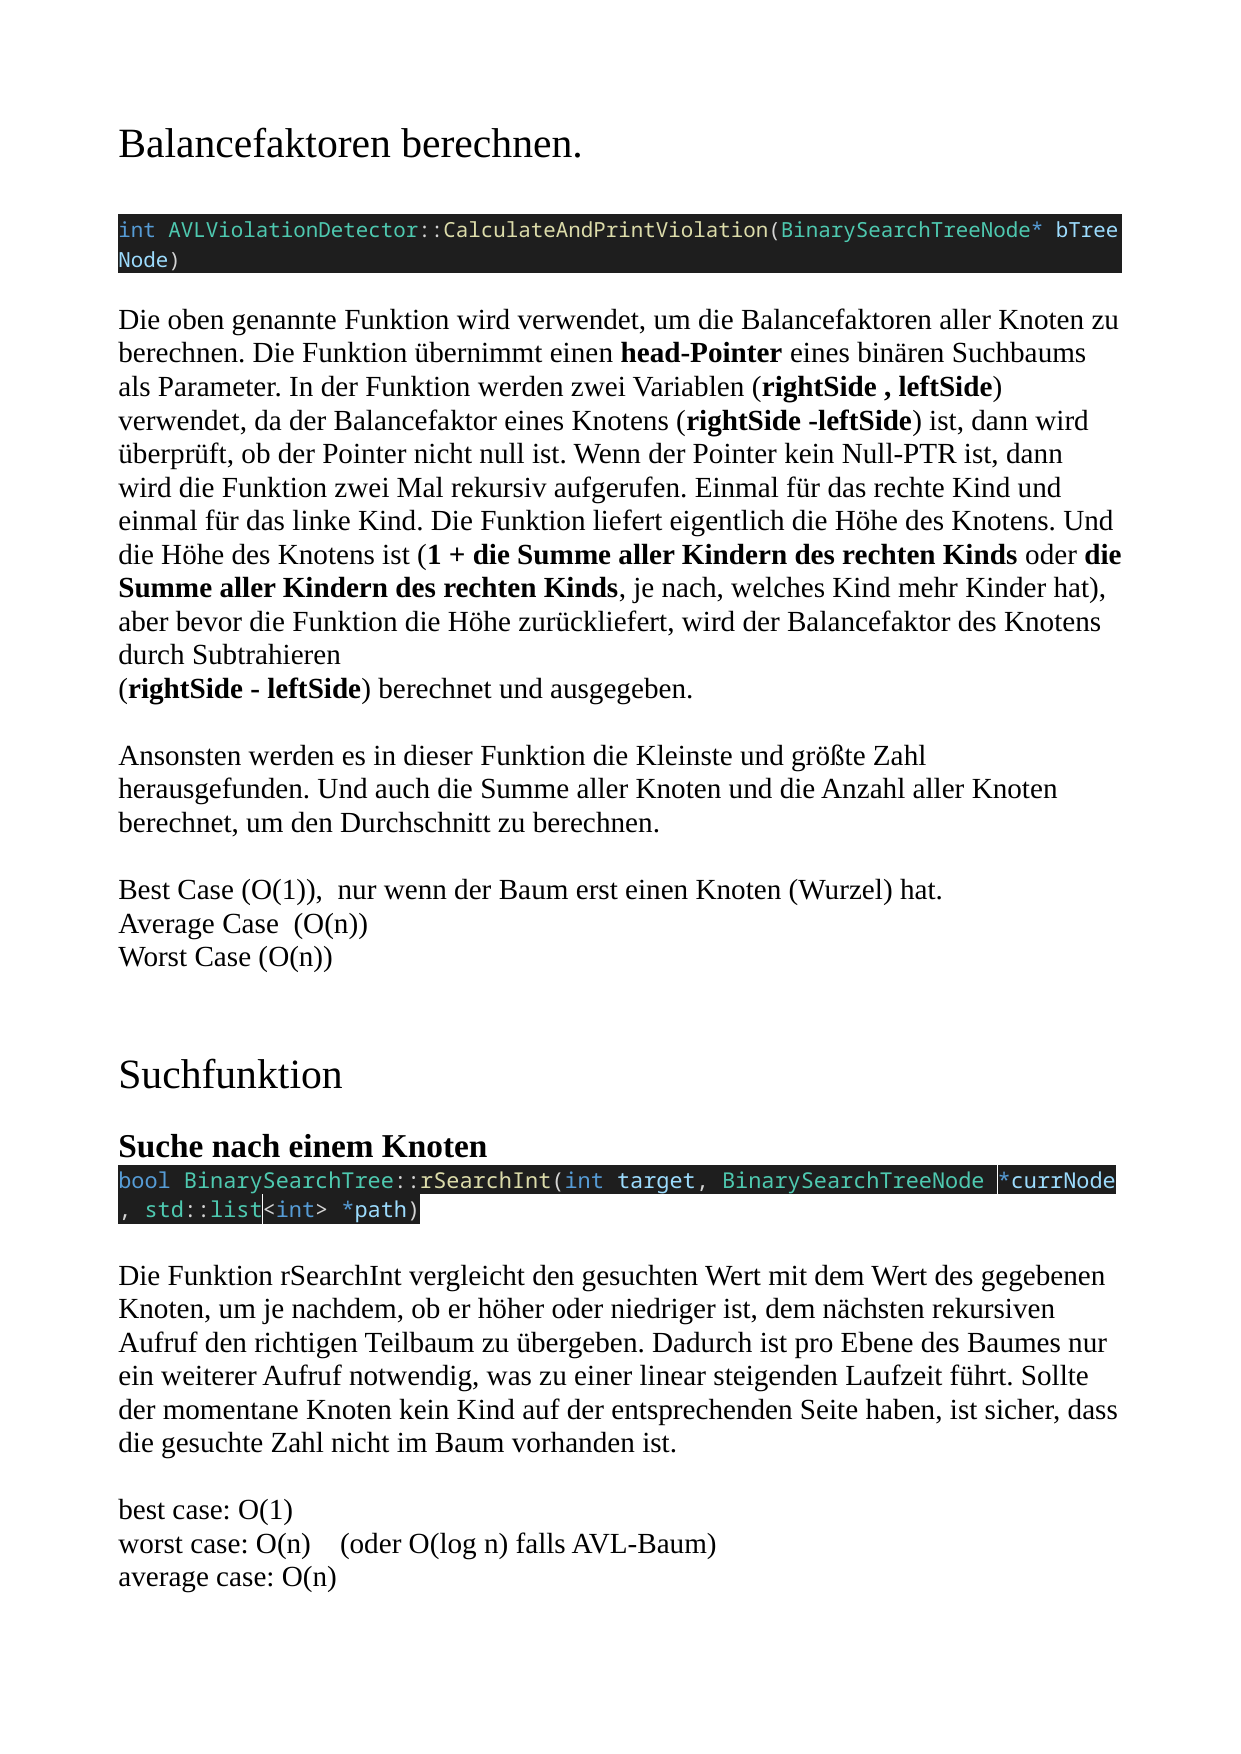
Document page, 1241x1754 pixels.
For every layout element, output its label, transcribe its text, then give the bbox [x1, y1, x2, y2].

text int AVLViolationDetector::CalculateAndPrintViolation(BinarySearchTreeNode* bTreeNode) [118, 214, 1122, 273]
text Balancefaktoren berechnen. [118, 118, 1122, 166]
text Average Case (O(n)) [118, 906, 1122, 939]
text Ansonsten werden es in dieser Funktion die Kleinste und größte Zahl herausgefunden. Und auch die Summe aller Knoten und die Anzahl aller Knoten berechnet, um den Durchschnitt zu berechnen. [118, 738, 1122, 839]
text (rightSide - leftSide) berechnet und ausgegeben. [118, 671, 1122, 704]
text Best Case (O(1)), nur wenn der Baum erst einen Knoten (Wurzel) hat. [118, 872, 1122, 906]
text average case: O(n) [118, 1559, 1122, 1593]
text worst case: O(n) (oder O(log n) falls AVL-Baum) [118, 1526, 1122, 1559]
text Die Funktion rSearchInt vergleicht den gesuchten Wert mit dem Wert des gegebenen Knoten, um je nachdem, ob er höher oder niedriger ist, dem nächsten rekursiven Aufruf den richtigen Teilbaum zu übergeben. Dadurch ist pro Ebene des Baumes nur ein weiterer Aufruf notwendig, was zu einer linear steigenden Laufzeit führt. Sollte der momentane Knoten kein Kind auf der entsprechenden Seite haben, ist sicher, dass die gesuchte Zahl nicht im Baum vorhanden ist. [118, 1258, 1122, 1459]
text best case: O(1) [118, 1492, 1122, 1526]
text Worst Case (O(n)) [118, 939, 1122, 973]
text Die oben genannte Funktion wird verwendet, um die Balancefaktoren aller Knoten zu berechnen. Die Funktion übernimmt einen head-Pointer eines binären Suchbaums als Parameter. In der Funktion werden zwei Variablen (rightSide , leftSide) verwendet, da der Balancefaktor eines Knotens (rightSide -leftSide) ist, dann wird überprüft, ob der Pointer nicht null ist. Wenn der Pointer kein Null-PTR ist, dann wird die Funktion zwei Mal rekursiv aufgerufen. Einmal für das rechte Kind und einmal für das linke Kind. Die Funktion liefert eigentlich die Höhe des Knotens. Und die Höhe des Knotens ist (1 + die Summe aller Kindern des rechten Kinds oder die Summe aller Kindern des rechten Kinds, je nach, welches Kind mehr Kinder hat), aber bevor die Funktion die Höhe zurückliefert, wird der Balancefaktor des Knotens durch Subtrahieren [118, 302, 1122, 671]
text Suche nach einem Knoten bool BinarySearchTree::rSearchInt(int target, BinarySearchTreeNode *currNode, std::list<int> *path) [118, 1126, 1122, 1224]
text Suchfunktion [118, 1049, 1122, 1097]
